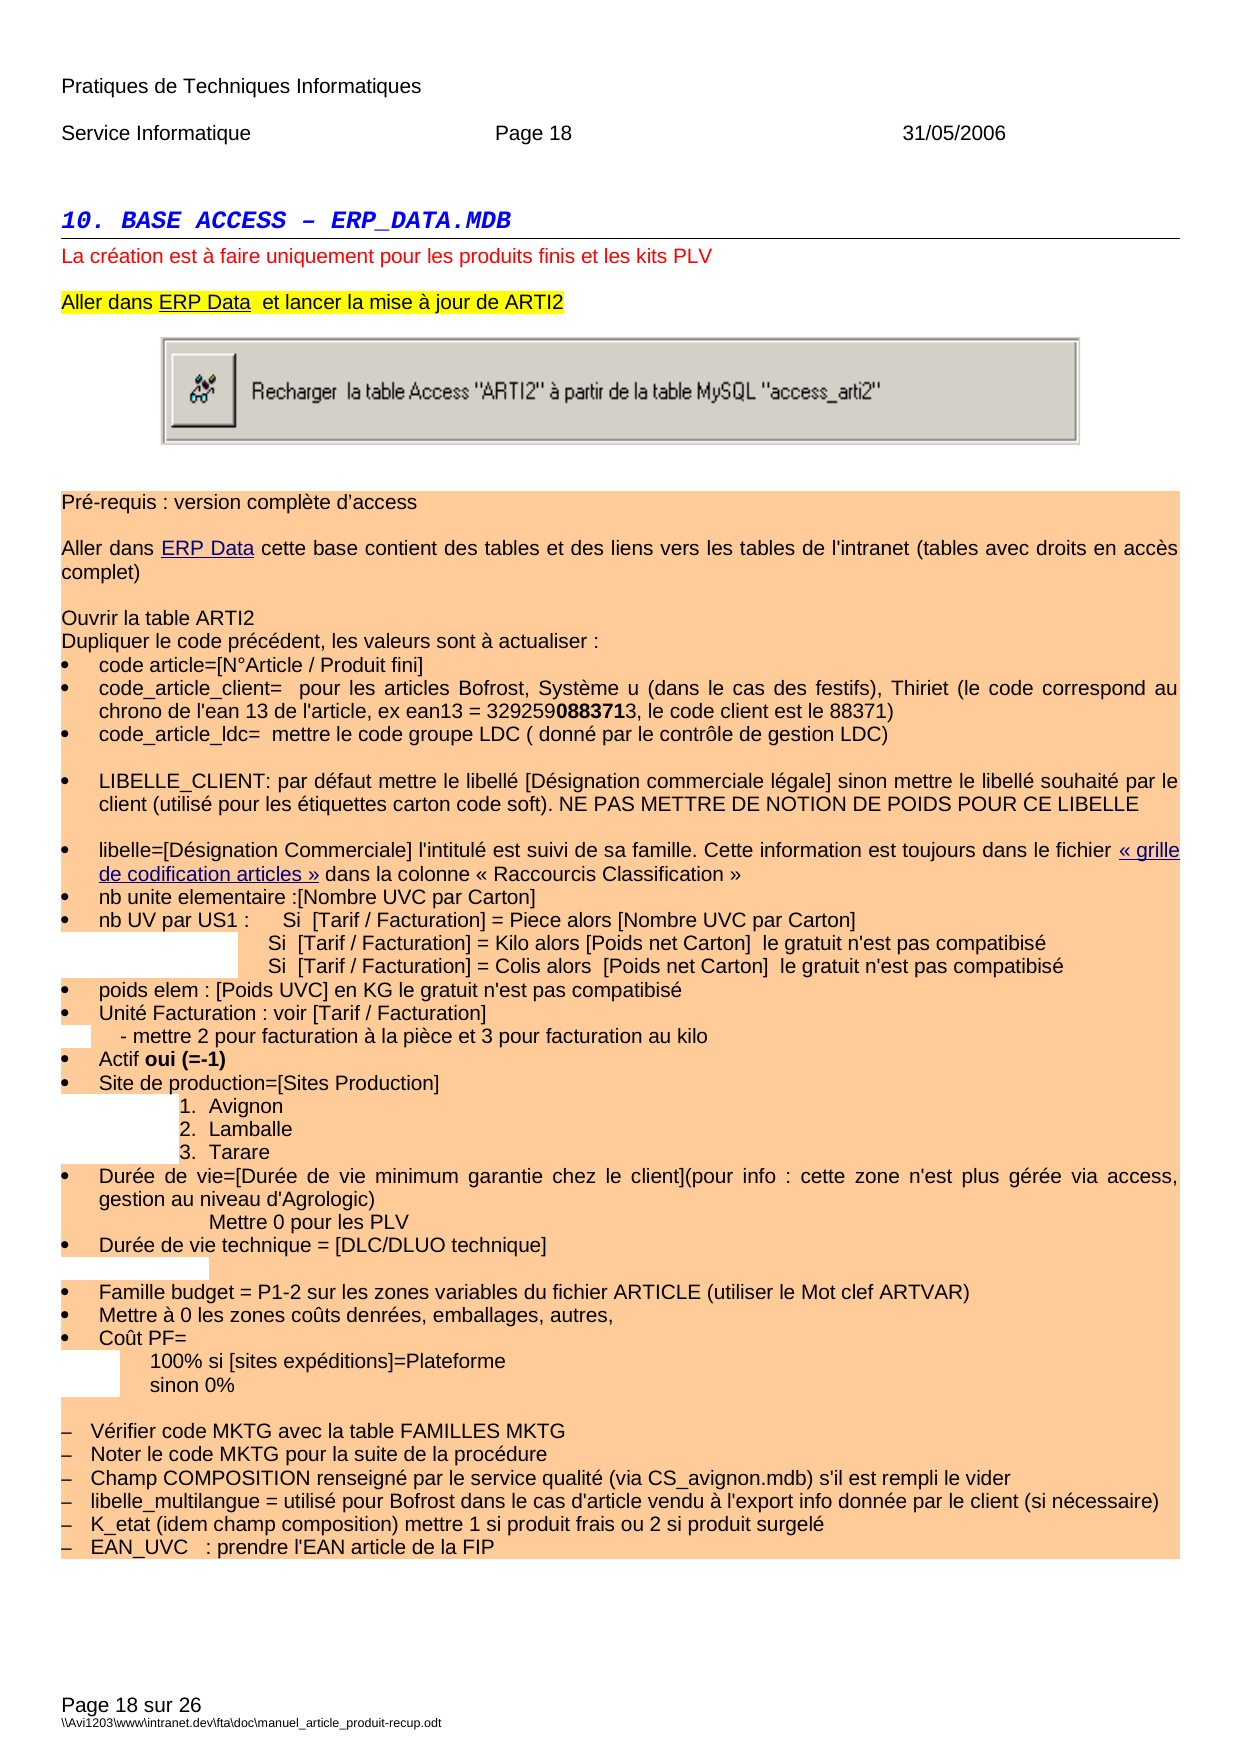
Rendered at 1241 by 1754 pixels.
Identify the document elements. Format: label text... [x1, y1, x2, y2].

list Vérifier code MKTG avec la table FAMILLES MKTG [61, 1420, 1180, 1443]
text Ouvrir la table ARTI2 [61, 607, 1180, 630]
list Lamballe [179, 1118, 1180, 1141]
text Dupliquer le code précédent, les valeurs sont à actualiser : [61, 630, 1180, 653]
list Tarare [179, 1141, 1180, 1164]
list Champ COMPOSITION renseigné par le service qualité (via CS_avignon.mdb) s'il est rempli le vider [61, 1466, 1180, 1489]
list Avignon [179, 1094, 1180, 1118]
list LIBELLE_CLIENT: par défaut mettre le libellé [Désignation commerciale légale] sinon mettre le libellé souhaité par le client (utilisé pour les étiquettes carton code soft). NE PAS METTRE DE NOTION DE POIDS POUR CE LIBELLE [61, 769, 1180, 816]
text Mettre 0 pour les PLV [61, 1211, 1180, 1234]
list - mettre 2 pour facturation à la pièce et 3 pour facturation au kilo [91, 1025, 1180, 1048]
list Unité Facturation : voir [Tarif / Facturation] [61, 1002, 1180, 1025]
text Aller dans ERP Data et lancer la mise à jour de ARTI2 [61, 291, 1180, 314]
list code article=[N°Article / Produit fini] [61, 653, 1180, 676]
list Famille budget = P1-2 sur les zones variables du fichier ARTICLE (utiliser le Mot clef ARTVAR) [61, 1280, 1180, 1304]
list Mettre à 0 les zones coûts denrées, emballages, autres, [61, 1304, 1180, 1327]
list Actif oui (=-1) [61, 1048, 1180, 1071]
subtitle 10. BASE ACCESS – ERP_DATA.MDB [61, 208, 1180, 238]
text La création est à faire uniquement pour les produits finis et les kits PLV [61, 244, 1180, 268]
text Pré-requis : version complète d’access [61, 491, 1180, 514]
list EAN_UVC : prendre l'EAN article de la FIP [61, 1536, 1180, 1559]
list code_article_ldc= mettre le code groupe LDC ( donné par le contrôle de gestion LDC) [61, 723, 1180, 746]
list Si [Tarif / Facturation] = Kilo alors [Poids net Carton] le gratuit n'est pas compatibisé [238, 932, 1180, 955]
list code_article_client= pour les articles Bofrost, Système u (dans le cas des festifs), Thiriet (le code correspond au chrono de l'ean 13 de l'article, ex ean13 = 3292590883713, le code client est le 88371) [61, 676, 1180, 723]
list K_etat (idem champ composition) mettre 1 si produit frais ou 2 si produit surgelé [61, 1513, 1180, 1536]
list Durée de vie technique = [DLC/DLUO technique] [61, 1234, 1180, 1257]
list nb UV par US1 : Si [Tarif / Facturation] = Piece alors [Nombre UVC par Carton] [61, 909, 1180, 932]
list sinon 0% [120, 1373, 1180, 1397]
list Si [Tarif / Facturation] = Colis alors [Poids net Carton] le gratuit n'est pas compatibisé [238, 955, 1180, 978]
list poids elem : [Poids UVC] en KG le gratuit n'est pas compatibisé [61, 978, 1180, 1002]
list libelle_multilangue = utilisé pour Bofrost dans le cas d'article vendu à l'export info donnée par le client (si nécessaire) [61, 1489, 1180, 1513]
list Site de production=[Sites Production] [61, 1071, 1180, 1094]
list 100% si [sites expéditions]=Plateforme [120, 1350, 1180, 1373]
list Noter le code MKTG pour la suite de la procédure [61, 1443, 1180, 1466]
list Coût PF= [61, 1327, 1180, 1350]
text Aller dans ERP Data cette base contient des tables et des liens vers les tables de l'intranet (tables avec droits en accès complet) [61, 537, 1180, 583]
list Durée de vie=[Durée de vie minimum garantie chez le client](pour info : cette zone n'est plus gérée via access, gestion au niveau d'Agrologic) [61, 1164, 1180, 1211]
list libelle=[Désignation Commerciale] l'intitulé est suivi de sa famille. Cette information est toujours dans le fichier « grille de codification articles » dans la colonne « Raccourcis Classification » [61, 839, 1180, 886]
